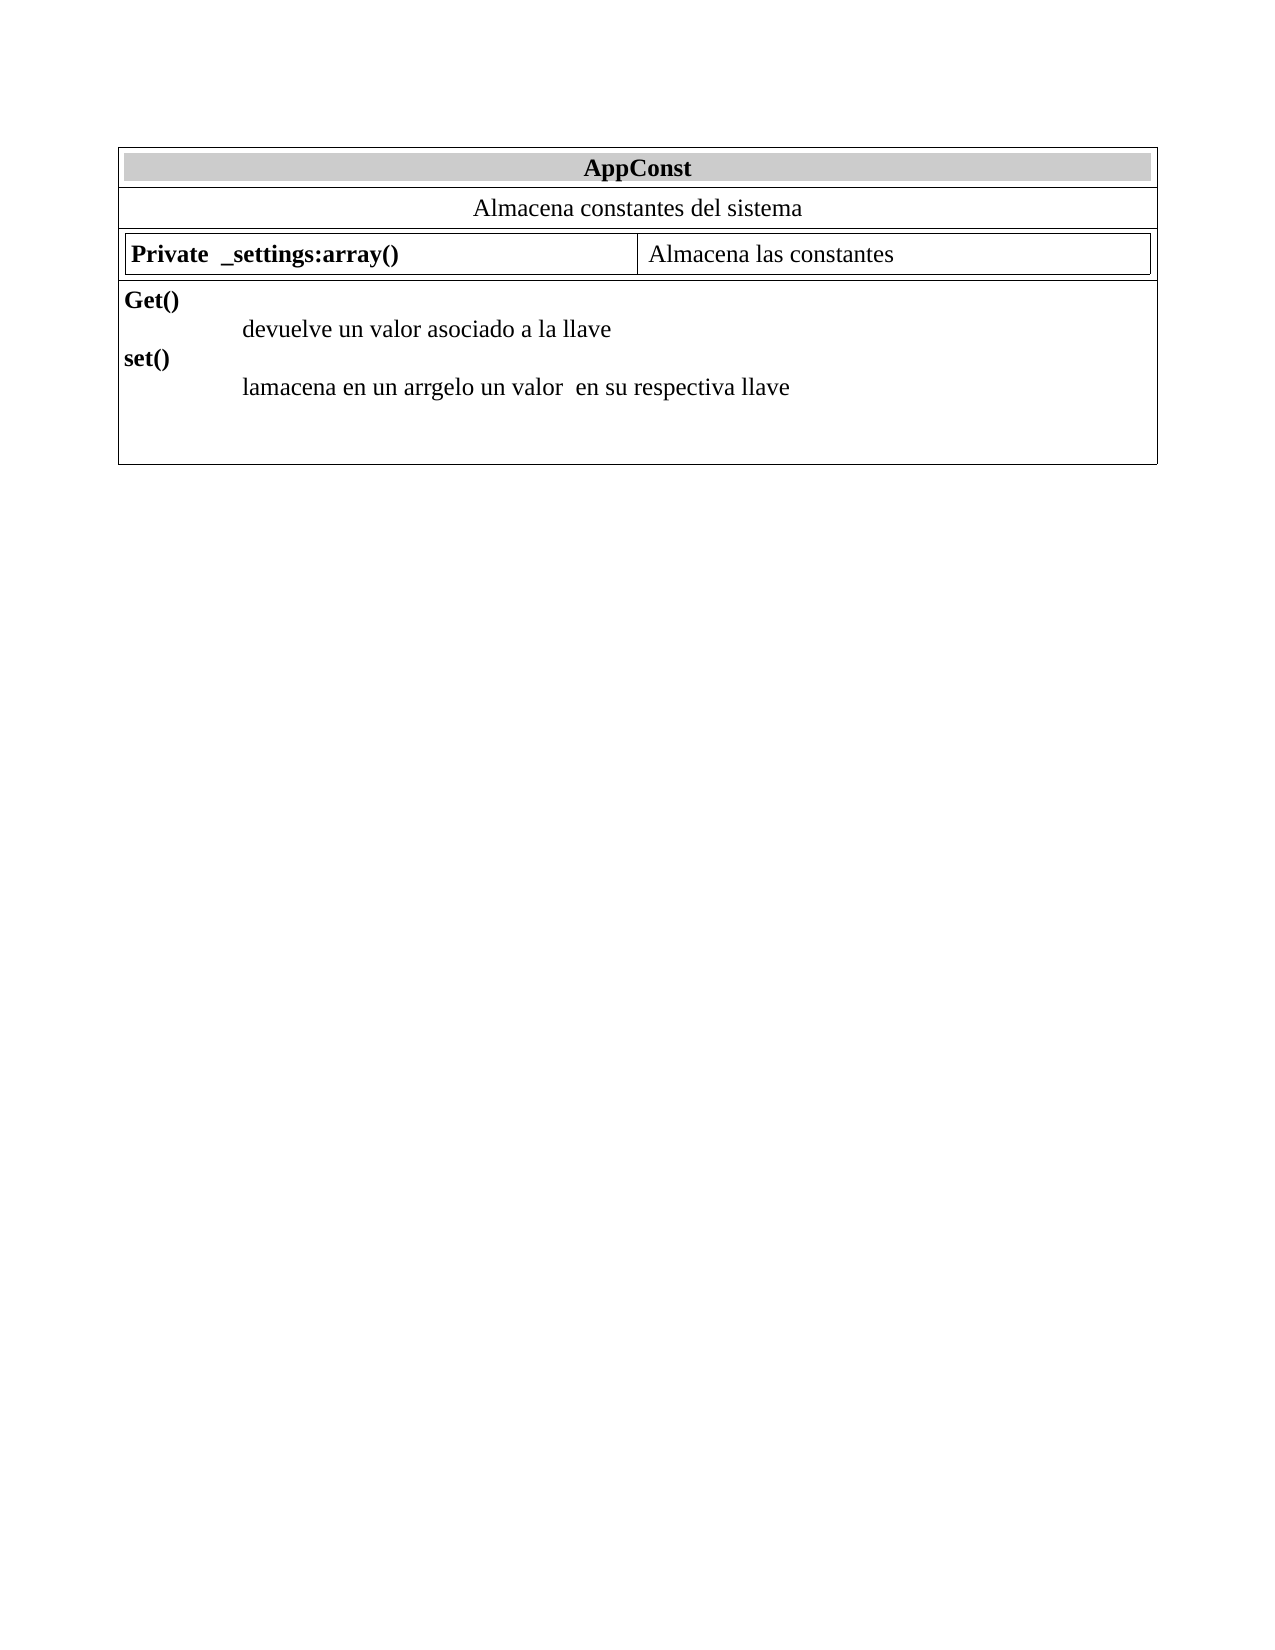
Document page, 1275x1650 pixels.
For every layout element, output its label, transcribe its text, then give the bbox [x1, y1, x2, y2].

table_header Almacena las constantes [638, 234, 1150, 274]
table_cell Almacena constantes del sistema [119, 188, 1157, 227]
table_header AppConst [119, 148, 1157, 187]
table_cell [119, 229, 1157, 279]
table_header Private _settings:array() [126, 234, 637, 274]
table_cell Get() devuelve un valor asociado a la llave set() lamacena en un arrgelo un valor en su respectiva llave [119, 281, 1157, 464]
